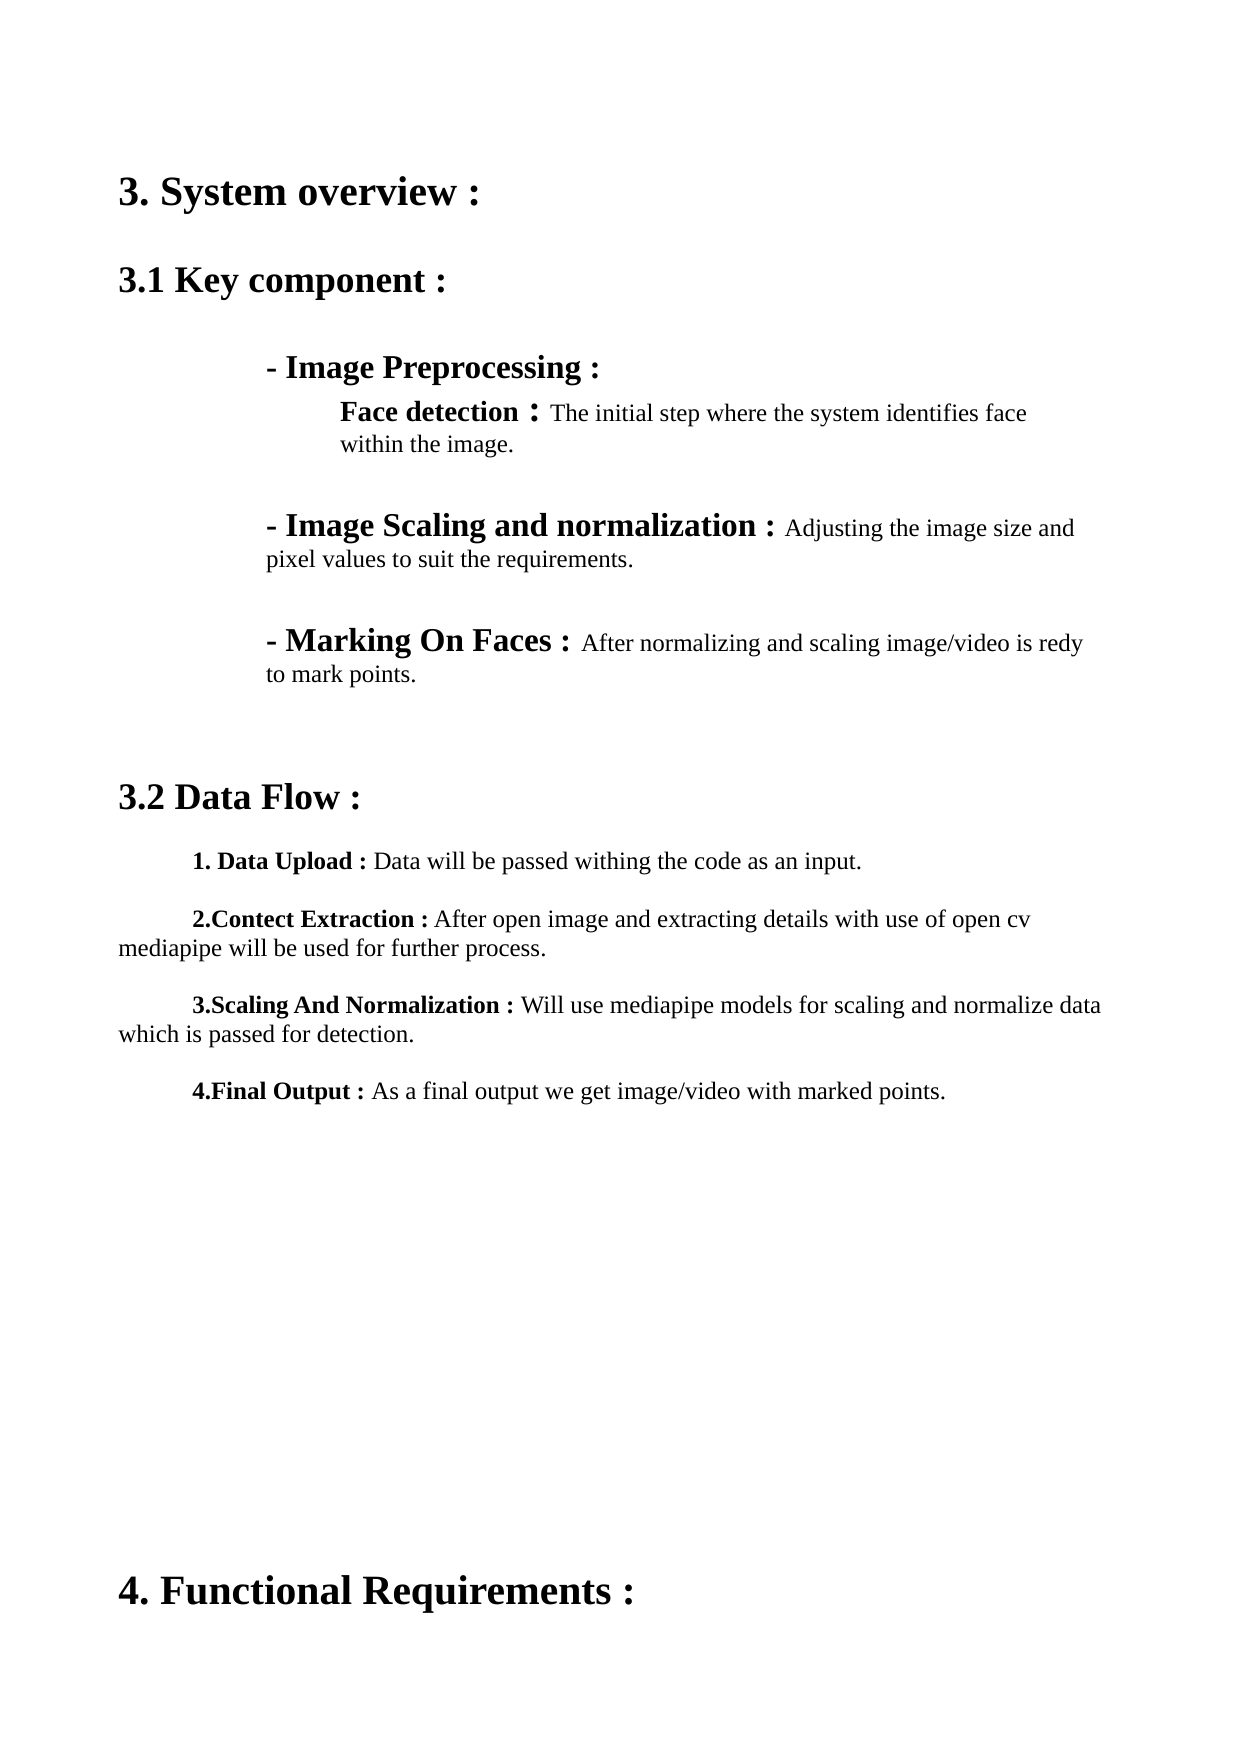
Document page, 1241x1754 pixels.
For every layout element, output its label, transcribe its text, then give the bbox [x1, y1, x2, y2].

text 3.1 Key component : [118, 257, 1122, 300]
text 3.Scaling And Normalization : Will use mediapipe models for scaling and normalize data which is passed for detection. [118, 990, 1122, 1048]
text 2.Contect Extraction : After open image and extracting details with use of open cv mediapipe will be used for further process. [118, 904, 1122, 961]
text 3.2 Data Flow : [118, 774, 1122, 818]
text - Marking On Faces : After normalizing and scaling image/video is redy to mark points. [118, 616, 1122, 688]
text 4.Final Output : As a final output we get image/video with marked points. [118, 1076, 1122, 1105]
text - Image Scaling and normalization : Adjusting the image size and pixel values to suit the requirements. [118, 501, 1122, 573]
text - Image Preprocessing : [118, 343, 1122, 386]
text 3. System overview : [118, 166, 1122, 214]
text 1. Data Upload : Data will be passed withing the code as an input. [118, 846, 1122, 875]
text 4. Functional Requirements : [118, 1565, 1122, 1613]
text Face detection : The initial step where the system identifies face within the image. [118, 386, 1122, 458]
